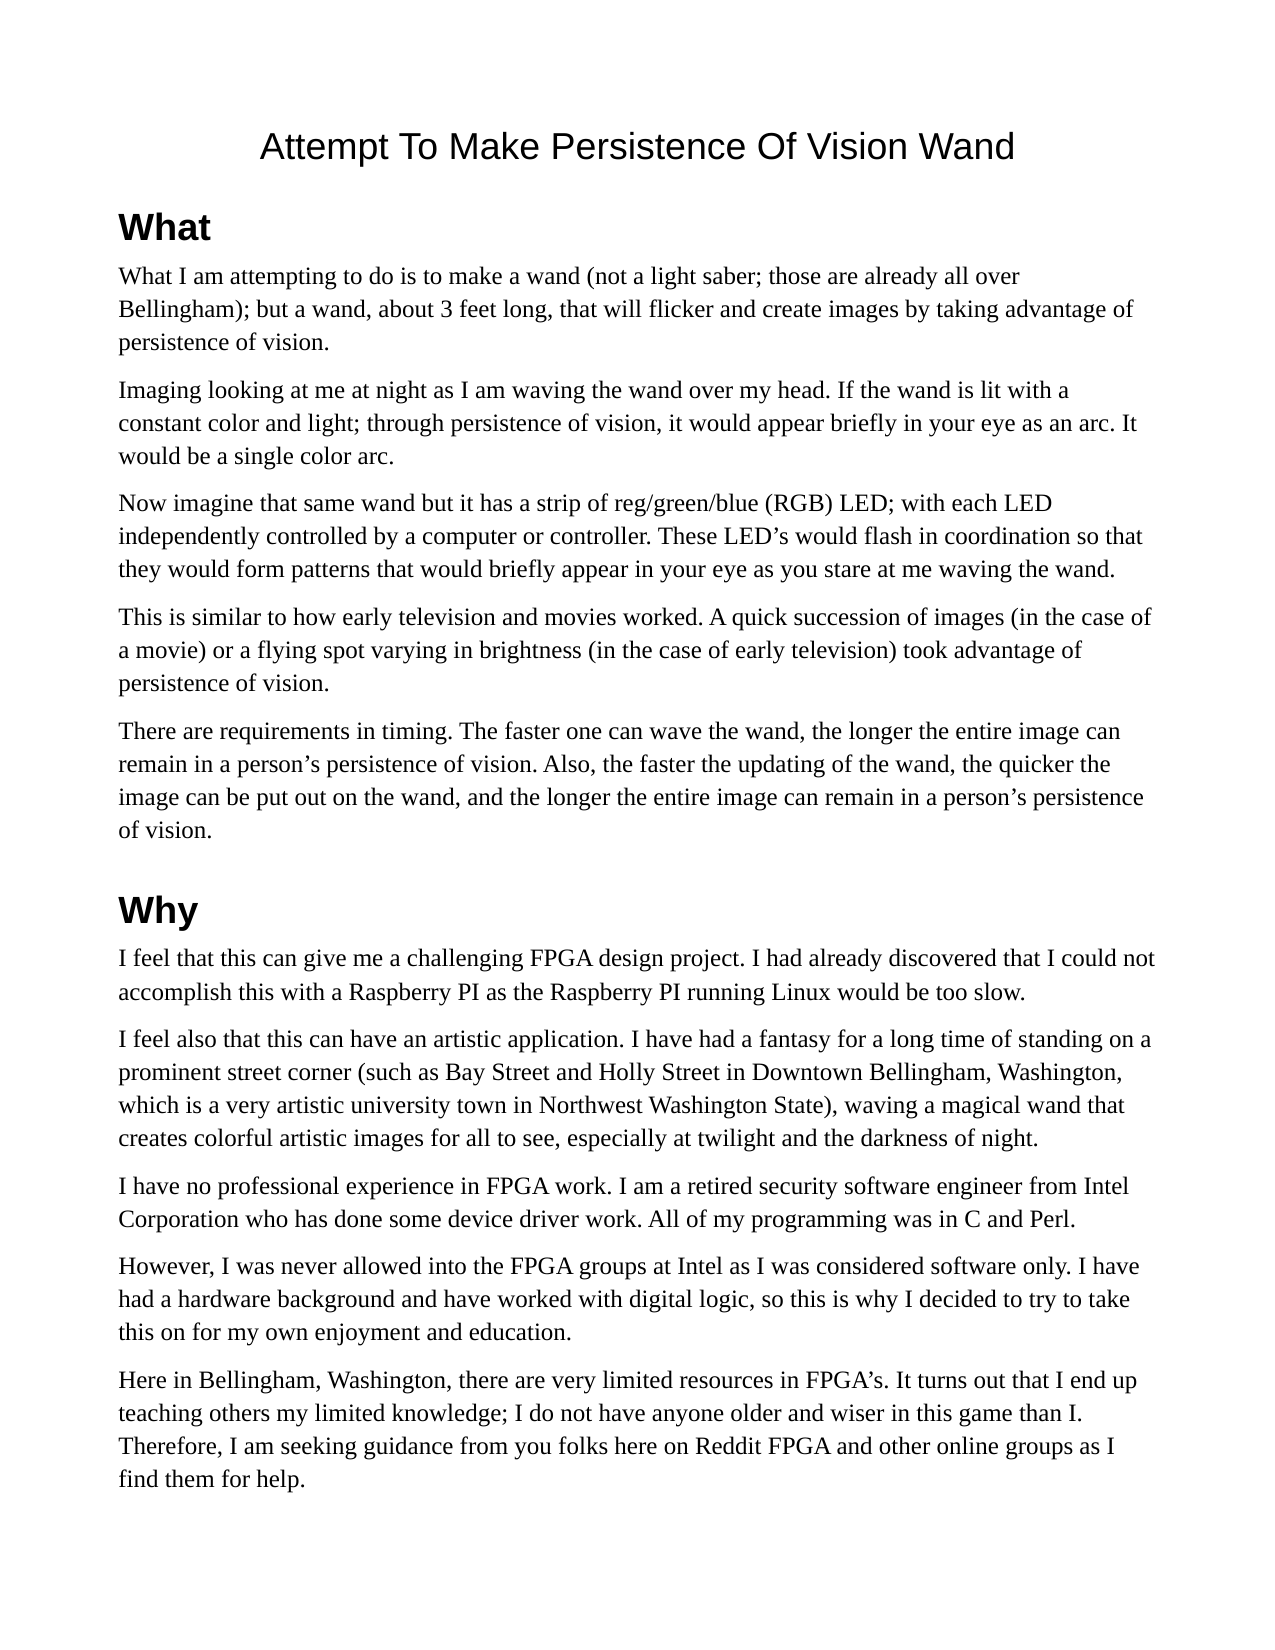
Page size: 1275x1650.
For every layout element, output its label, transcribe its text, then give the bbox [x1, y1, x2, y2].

text There are requirements in timing. The faster one can wave the wand, the longer the entire image can remain in a person’s persistence of vision. Also, the faster the updating of the wand, the quicker the image can be put out on the wand, and the longer the entire image can remain in a person’s persistence of vision. [118, 716, 1157, 843]
subtitle What [118, 205, 1157, 249]
text What I am attempting to do is to make a wand (not a light saber; those are already all over Bellingham); but a wand, about 3 feet long, that will flicker and create images by taking advantage of persistence of vision. [118, 261, 1157, 356]
text Imaging looking at me at night as I am waving the wand over my head. If the wand is lit with a constant color and light; through persistence of vision, it would appear briefly in your eye as an arc. It would be a single color arc. [118, 375, 1157, 469]
text I feel that this can give me a challenging FPGA design project. I had already discovered that I could not accomplish this with a Raspberry PI as the Raspberry PI running Linux would be too slow. [118, 943, 1157, 1005]
text Now imagine that same wand but it has a strip of reg/green/blue (RGB) LED; with each LED independently controlled by a computer or controller. These LED’s would flash in coordination so that they would form patterns that would briefly appear in your eye as you stare at me waving the wand. [118, 488, 1157, 583]
subtitle Attempt To Make Persistence Of Vision Wand [118, 124, 1157, 167]
text However, I was never allowed into the FPGA groups at Intel as I was considered software only. I have had a hardware background and have worked with digital logic, so this is why I decided to try to take this on for my own enjoyment and education. [118, 1251, 1157, 1346]
subtitle Why [118, 887, 1157, 931]
text This is similar to how early television and movies worked. A quick succession of images (in the case of a movie) or a flying spot varying in brightness (in the case of early television) took advantage of persistence of vision. [118, 602, 1157, 697]
text Here in Bellingham, Washington, there are very limited resources in FPGA’s. It turns out that I end up teaching others my limited knowledge; I do not have anyone older and wiser in this game than I. Therefore, I am seeking guidance from you folks here on Reddit FPGA and other online groups as I find them for help. [118, 1365, 1157, 1493]
text I have no professional experience in FPGA work. I am a retired security software engineer from Intel Corporation who has done some device driver work. All of my programming was in C and Perl. [118, 1171, 1157, 1233]
text I feel also that this can have an artistic application. I have had a fantasy for a long time of standing on a prominent street corner (such as Bay Street and Holly Street in Downtown Bellingham, Washington, which is a very artistic university town in Northwest Washington State), waving a magical wand that creates colorful artistic images for all to see, especially at twilight and the darkness of night. [118, 1024, 1157, 1152]
